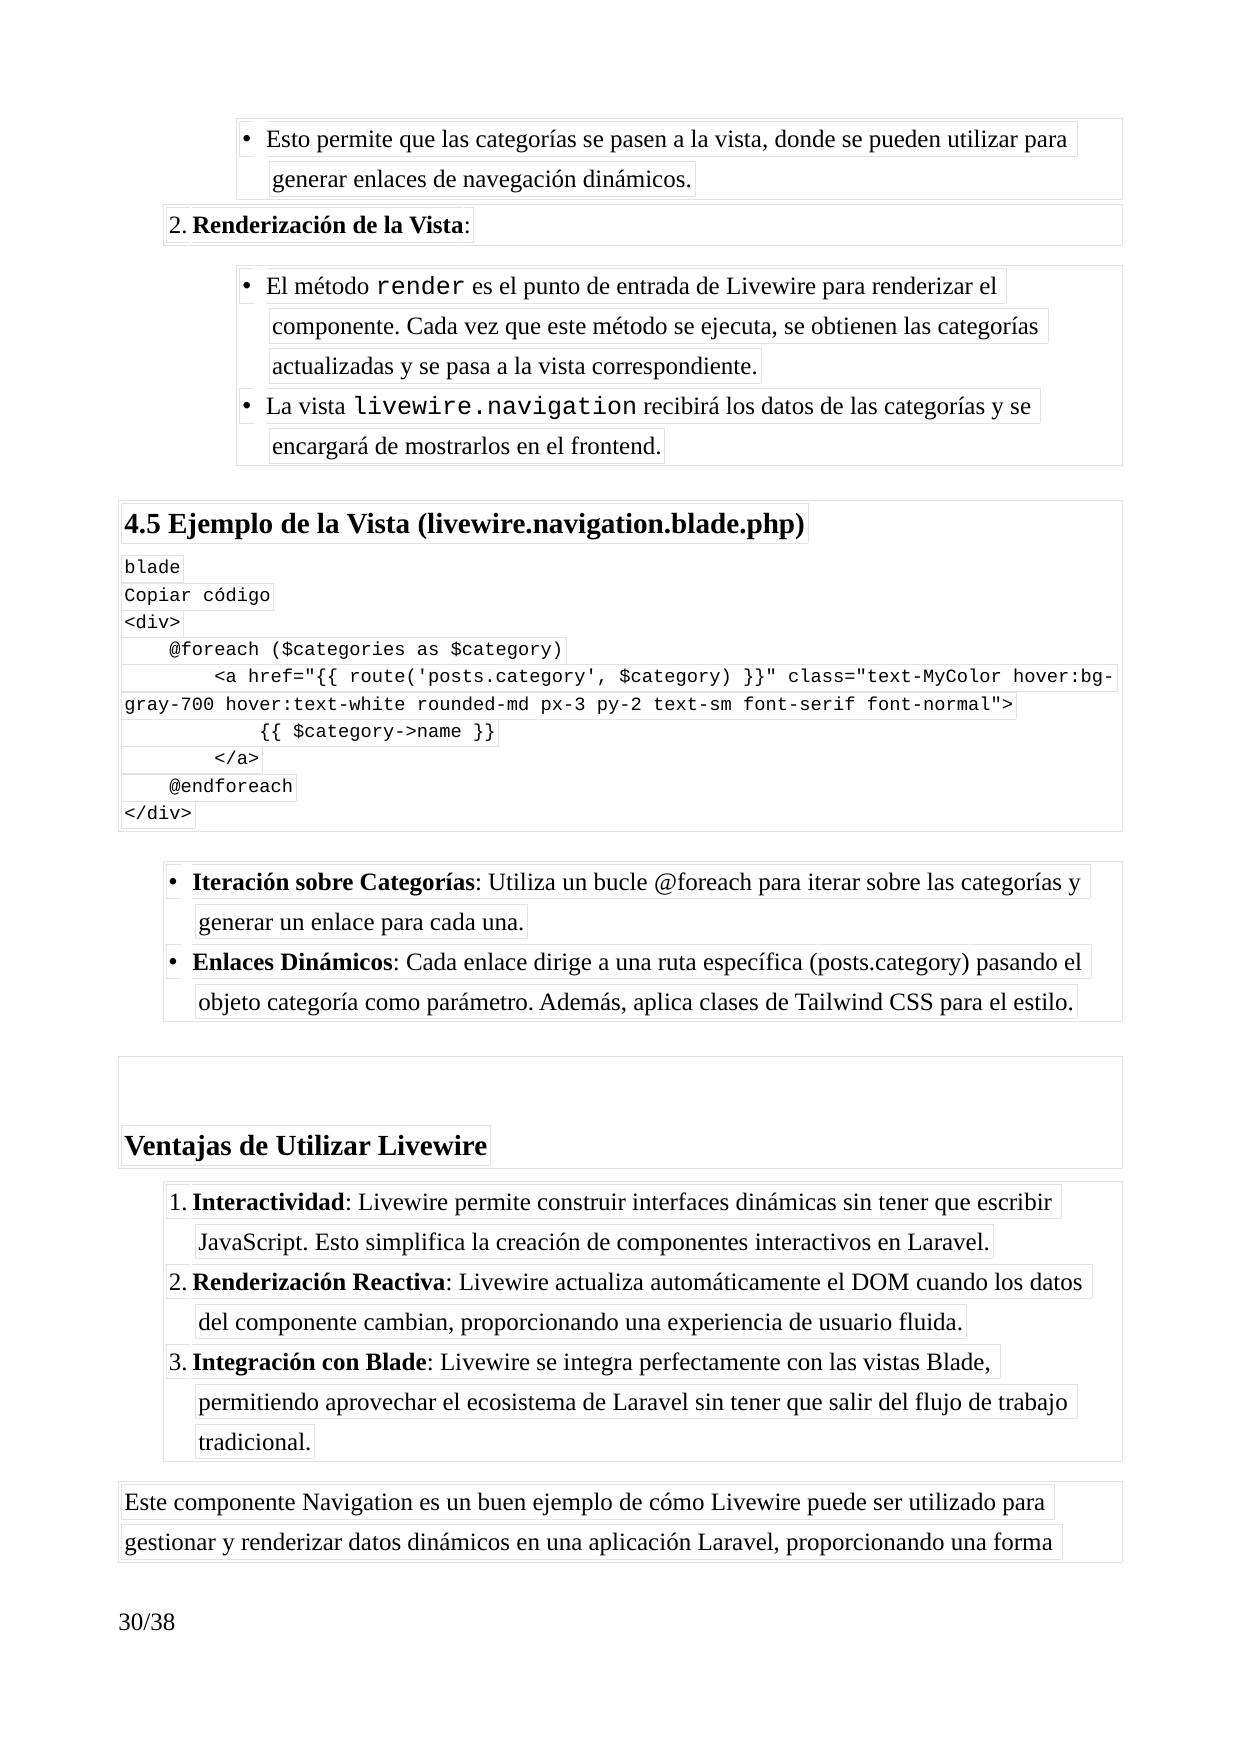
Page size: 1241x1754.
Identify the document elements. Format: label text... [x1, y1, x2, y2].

list Interactividad: Livewire permite construir interfaces dinámicas sin tener que escribir JavaScript. Esto simplifica la creación de componentes interactivos en Laravel. [164, 1182, 1122, 1258]
text [184, 607, 1122, 634]
text <a href="{{ route('posts.category', $category) }}" class="text-MyColor hover:bg-gray-700 hover:text-white rounded-md px-3 py-2 text-sm font-serif font-normal"> [122, 665, 1117, 691]
text </div> [119, 798, 1122, 831]
list Enlaces Dinámicos: Cada enlace dirige a una ruta específica (posts.category) pasando el objeto categoría como parámetro. Además, aplica clases de Tailwind CSS para el estilo. [164, 941, 1122, 1021]
list Renderización de la Vista: [164, 205, 1122, 245]
list Esto permite que las categorías se pasen a la vista, donde se pueden utilizar para generar enlaces de navegación dinámicos. [237, 119, 1122, 199]
text </a> [122, 747, 262, 770]
text [263, 743, 1122, 770]
text @foreach ($categories as $category) [122, 638, 566, 661]
subtitle 4.5 Ejemplo de la Vista (livewire.navigation.blade.php) [119, 501, 1122, 543]
text @endforeach [263, 770, 1122, 798]
text <a href="{{ route('posts.category', $category) }}" class="text-MyColor hover:bg-gray-700 hover:text-white rounded-md px-3 py-2 text-sm font-serif font-normal"> [567, 661, 1122, 716]
list Integración con Blade: Livewire se integra perfectamente con las vistas Blade, permitiendo aprovechar el ecosistema de Laravel sin tener que salir del flujo de trabajo tradicional. [164, 1341, 1122, 1461]
text {{ $category->name }} [122, 720, 498, 743]
text <a href="{{ route('posts.category', $category) }}" class="text-MyColor hover:bg-gray-700 hover:text-white rounded-md px-3 py-2 text-sm font-serif font-normal"> [122, 693, 1016, 716]
list La vista livewire.navigation recibirá los datos de las categorías y se encargará de mostrarlos en el frontend. [237, 385, 1122, 465]
text blade [119, 552, 1122, 579]
text Este componente Navigation es un buen ejemplo de cómo Livewire puede ser utilizado para gestionar y renderizar datos dinámicos en una aplicación Laravel, proporcionando una forma [119, 1482, 1122, 1562]
text Copiar código [122, 584, 273, 607]
list El método render es el punto de entrada de Livewire para renderizar el componente. Cada vez que este método se ejecuta, se obtienen las categorías actualizadas y se pasa a la vista correspondiente. [237, 266, 1122, 383]
text @endforeach [122, 775, 296, 798]
subtitle Ventajas de Utilizar Livewire [119, 1122, 1122, 1168]
list Iteración sobre Categorías: Utiliza un bucle @foreach para iterar sobre las categorías y generar un enlace para cada una. [164, 862, 1122, 938]
list Renderización Reactiva: Livewire actualiza automáticamente el DOM cuando los datos del componente cambian, proporcionando una experiencia de usuario fluida. [164, 1261, 1122, 1338]
text Copiar código [184, 579, 1122, 607]
text @foreach ($categories as $category) [184, 634, 1122, 661]
text <div> [122, 611, 183, 634]
text [499, 716, 1122, 743]
